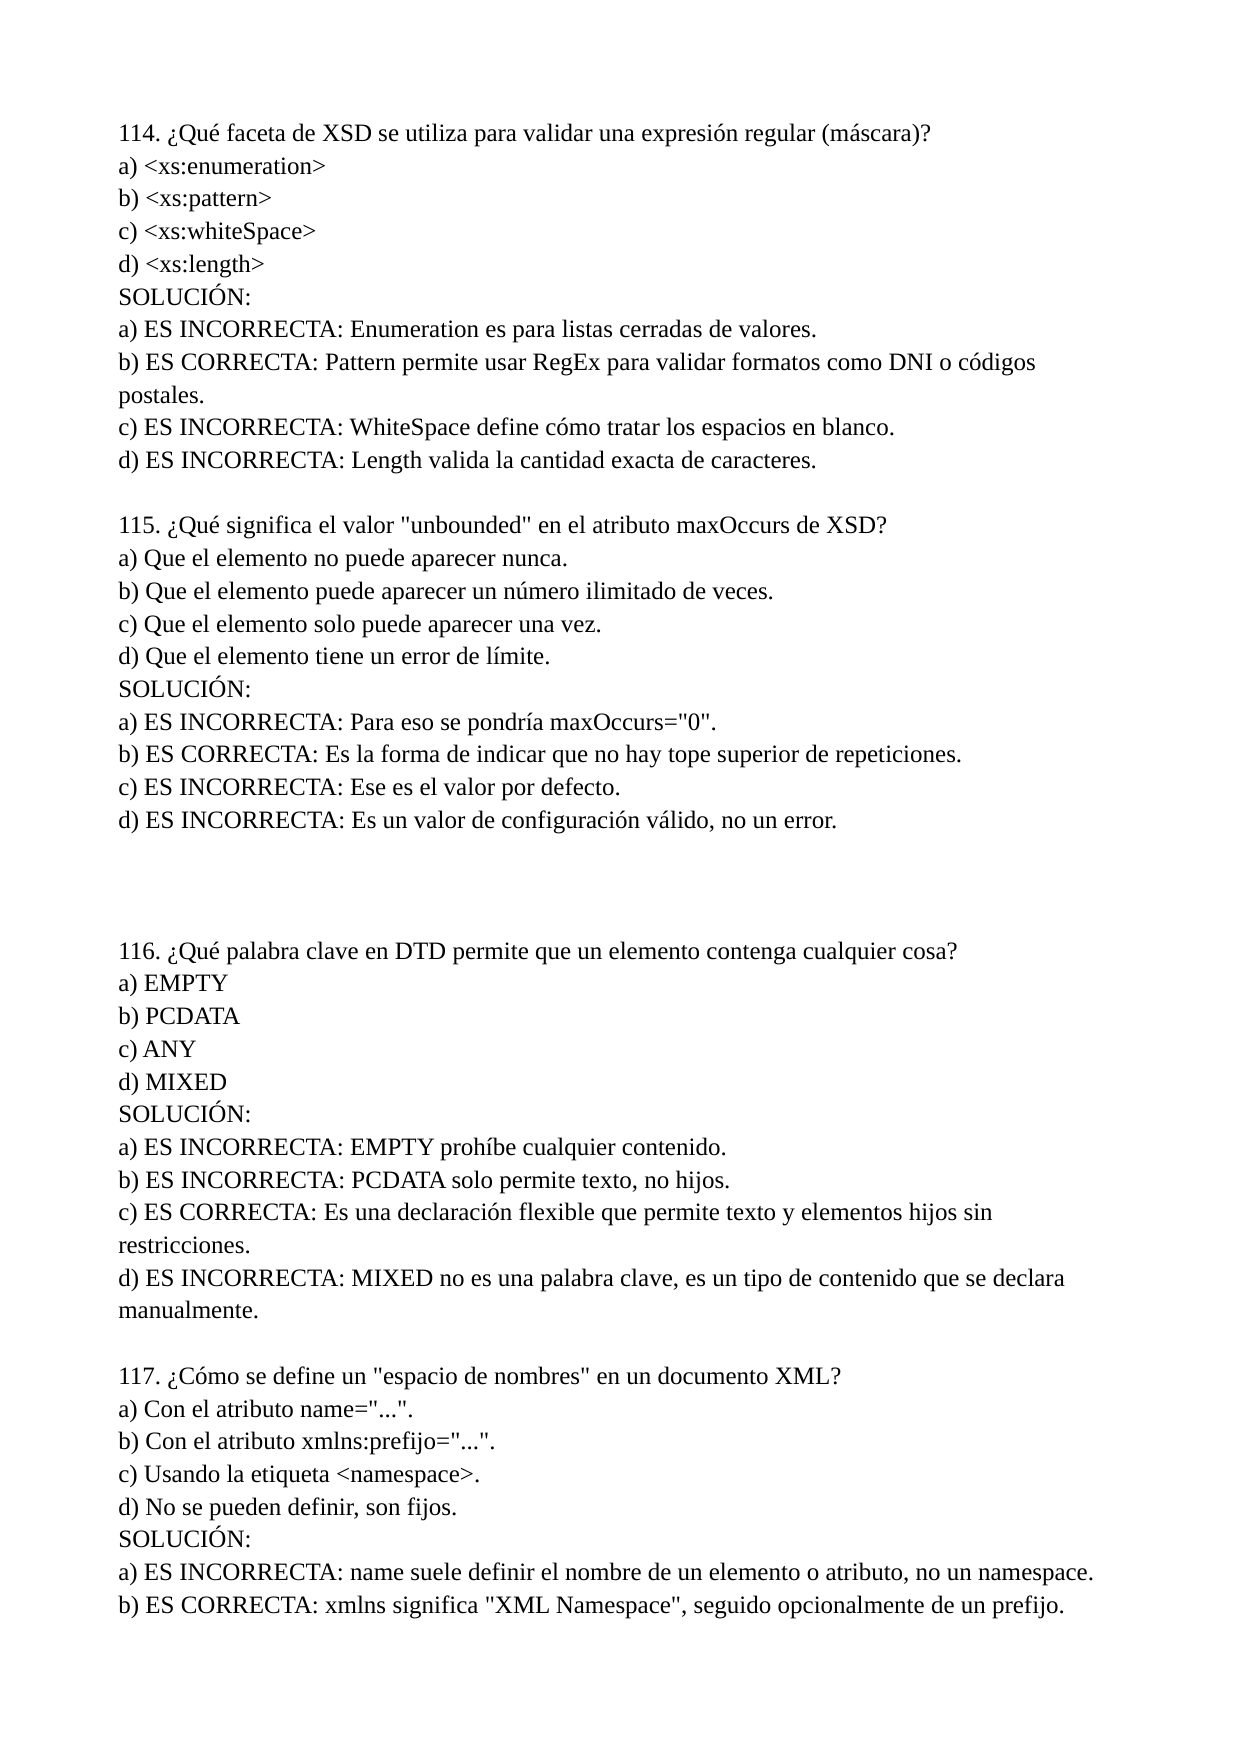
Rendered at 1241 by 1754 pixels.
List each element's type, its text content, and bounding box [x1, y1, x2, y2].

text d) <xs:length> [118, 249, 1122, 278]
text SOLUCIÓN: [118, 1099, 1122, 1128]
text c) ANY [118, 1034, 1122, 1063]
text b) ES CORRECTA: xmlns significa "XML Namespace", seguido opcionalmente de un prefijo. [118, 1590, 1122, 1619]
text 116. ¿Qué palabra clave en DTD permite que un elemento contenga cualquier cosa? [118, 936, 1122, 964]
text d) Que el elemento tiene un error de límite. [118, 641, 1122, 670]
text d) ES INCORRECTA: Length valida la cantidad exacta de caracteres. [118, 445, 1122, 474]
text c) ES INCORRECTA: WhiteSpace define cómo tratar los espacios en blanco. [118, 412, 1122, 441]
text d) MIXED [118, 1067, 1122, 1095]
text SOLUCIÓN: [118, 674, 1122, 703]
text c) Usando la etiqueta <namespace>. [118, 1459, 1122, 1488]
text b) ES CORRECTA: Pattern permite usar RegEx para validar formatos como DNI o códigos postales. [118, 347, 1122, 408]
text c) Que el elemento solo puede aparecer una vez. [118, 609, 1122, 637]
text SOLUCIÓN: [118, 282, 1122, 310]
text a) <xs:enumeration> [118, 151, 1122, 179]
text a) Con el atributo name="...". [118, 1394, 1122, 1422]
text a) ES INCORRECTA: Enumeration es para listas cerradas de valores. [118, 314, 1122, 343]
text 117. ¿Cómo se define un "espacio de nombres" en un documento XML? [118, 1361, 1122, 1390]
text 114. ¿Qué faceta de XSD se utiliza para validar una expresión regular (máscara)? [118, 118, 1122, 147]
text b) Con el atributo xmlns:prefijo="...". [118, 1426, 1122, 1455]
text a) ES INCORRECTA: Para eso se pondría maxOccurs="0". [118, 707, 1122, 736]
text c) <xs:whiteSpace> [118, 216, 1122, 245]
text d) ES INCORRECTA: Es un valor de configuración válido, no un error. [118, 805, 1122, 834]
text SOLUCIÓN: [118, 1524, 1122, 1553]
text b) ES INCORRECTA: PCDATA solo permite texto, no hijos. [118, 1165, 1122, 1193]
text b) PCDATA [118, 1001, 1122, 1030]
text d) ES INCORRECTA: MIXED no es una palabra clave, es un tipo de contenido que se declara manualmente. [118, 1263, 1122, 1324]
text a) ES INCORRECTA: name suele definir el nombre de un elemento o atributo, no un namespace. [118, 1557, 1122, 1586]
text a) ES INCORRECTA: EMPTY prohíbe cualquier contenido. [118, 1132, 1122, 1161]
text c) ES INCORRECTA: Ese es el valor por defecto. [118, 772, 1122, 801]
text a) EMPTY [118, 968, 1122, 997]
text b) <xs:pattern> [118, 183, 1122, 212]
text b) Que el elemento puede aparecer un número ilimitado de veces. [118, 576, 1122, 605]
text a) Que el elemento no puede aparecer nunca. [118, 543, 1122, 572]
text b) ES CORRECTA: Es la forma de indicar que no hay tope superior de repeticiones. [118, 739, 1122, 768]
text c) ES CORRECTA: Es una declaración flexible que permite texto y elementos hijos sin restricciones. [118, 1197, 1122, 1259]
text d) No se pueden definir, son fijos. [118, 1492, 1122, 1521]
text 115. ¿Qué significa el valor "unbounded" en el atributo maxOccurs de XSD? [118, 511, 1122, 539]
